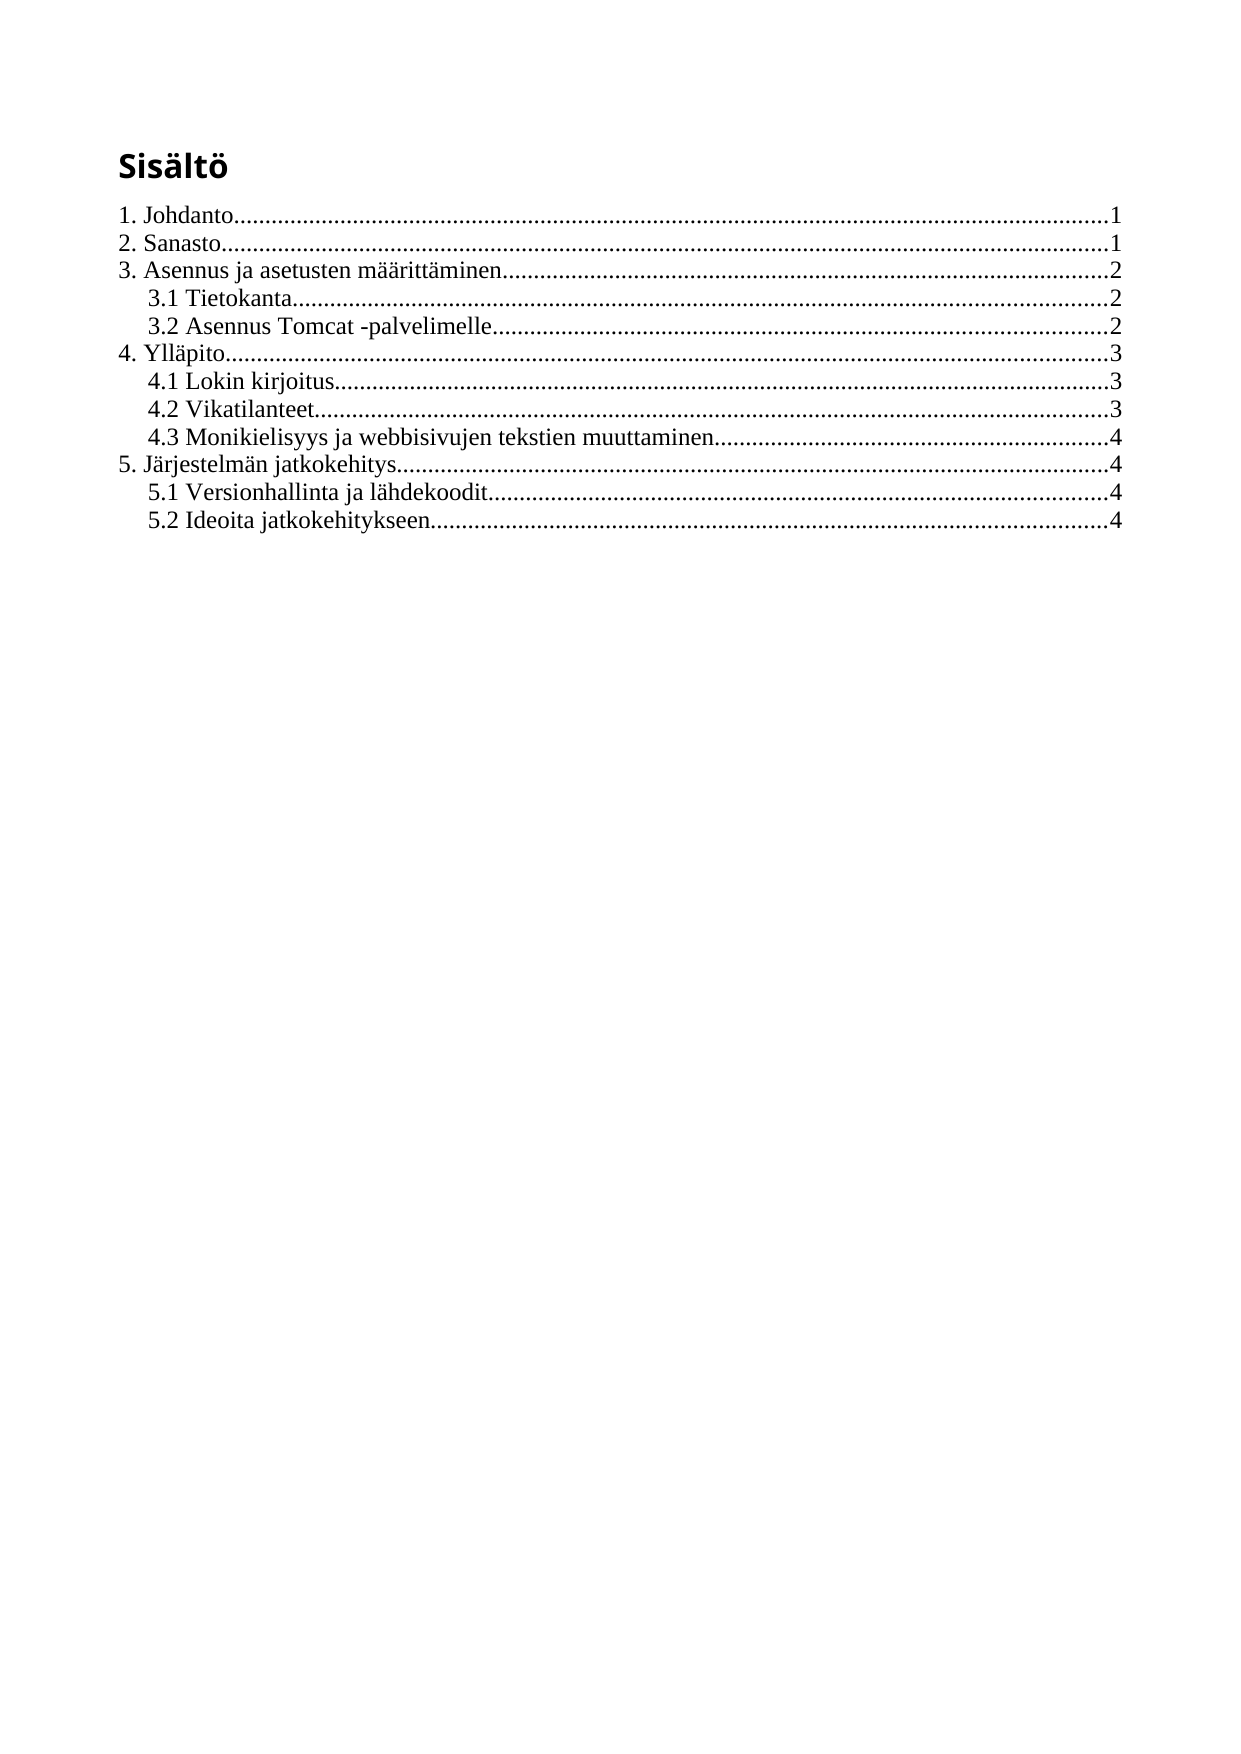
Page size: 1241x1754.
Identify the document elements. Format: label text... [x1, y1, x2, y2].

text 4. Ylläpito 3 [118, 339, 1122, 367]
text 4.2 Vikatilanteet 3 [148, 395, 1122, 423]
text 5. Järjestelmän jatkokehitys 4 [118, 450, 1122, 478]
text 2. Sanasto 1 [118, 229, 1122, 256]
text 5.1 Versionhallinta ja lähdekoodit 4 [148, 478, 1122, 506]
text 5.2 Ideoita jatkokehitykseen 4 [148, 506, 1122, 533]
text 4.3 Monikielisyys ja webbisivujen tekstien muuttaminen 4 [148, 423, 1122, 450]
text 1. Johdanto 1 [118, 201, 1122, 229]
text 3. Asennus ja asetusten määrittäminen 2 [118, 256, 1122, 284]
text 3.2 Asennus Tomcat -palvelimelle 2 [148, 312, 1122, 339]
text 3.1 Tietokanta 2 [148, 284, 1122, 312]
text 4.1 Lokin kirjoitus 3 [148, 367, 1122, 395]
subtitle Sisältö [118, 143, 1122, 188]
